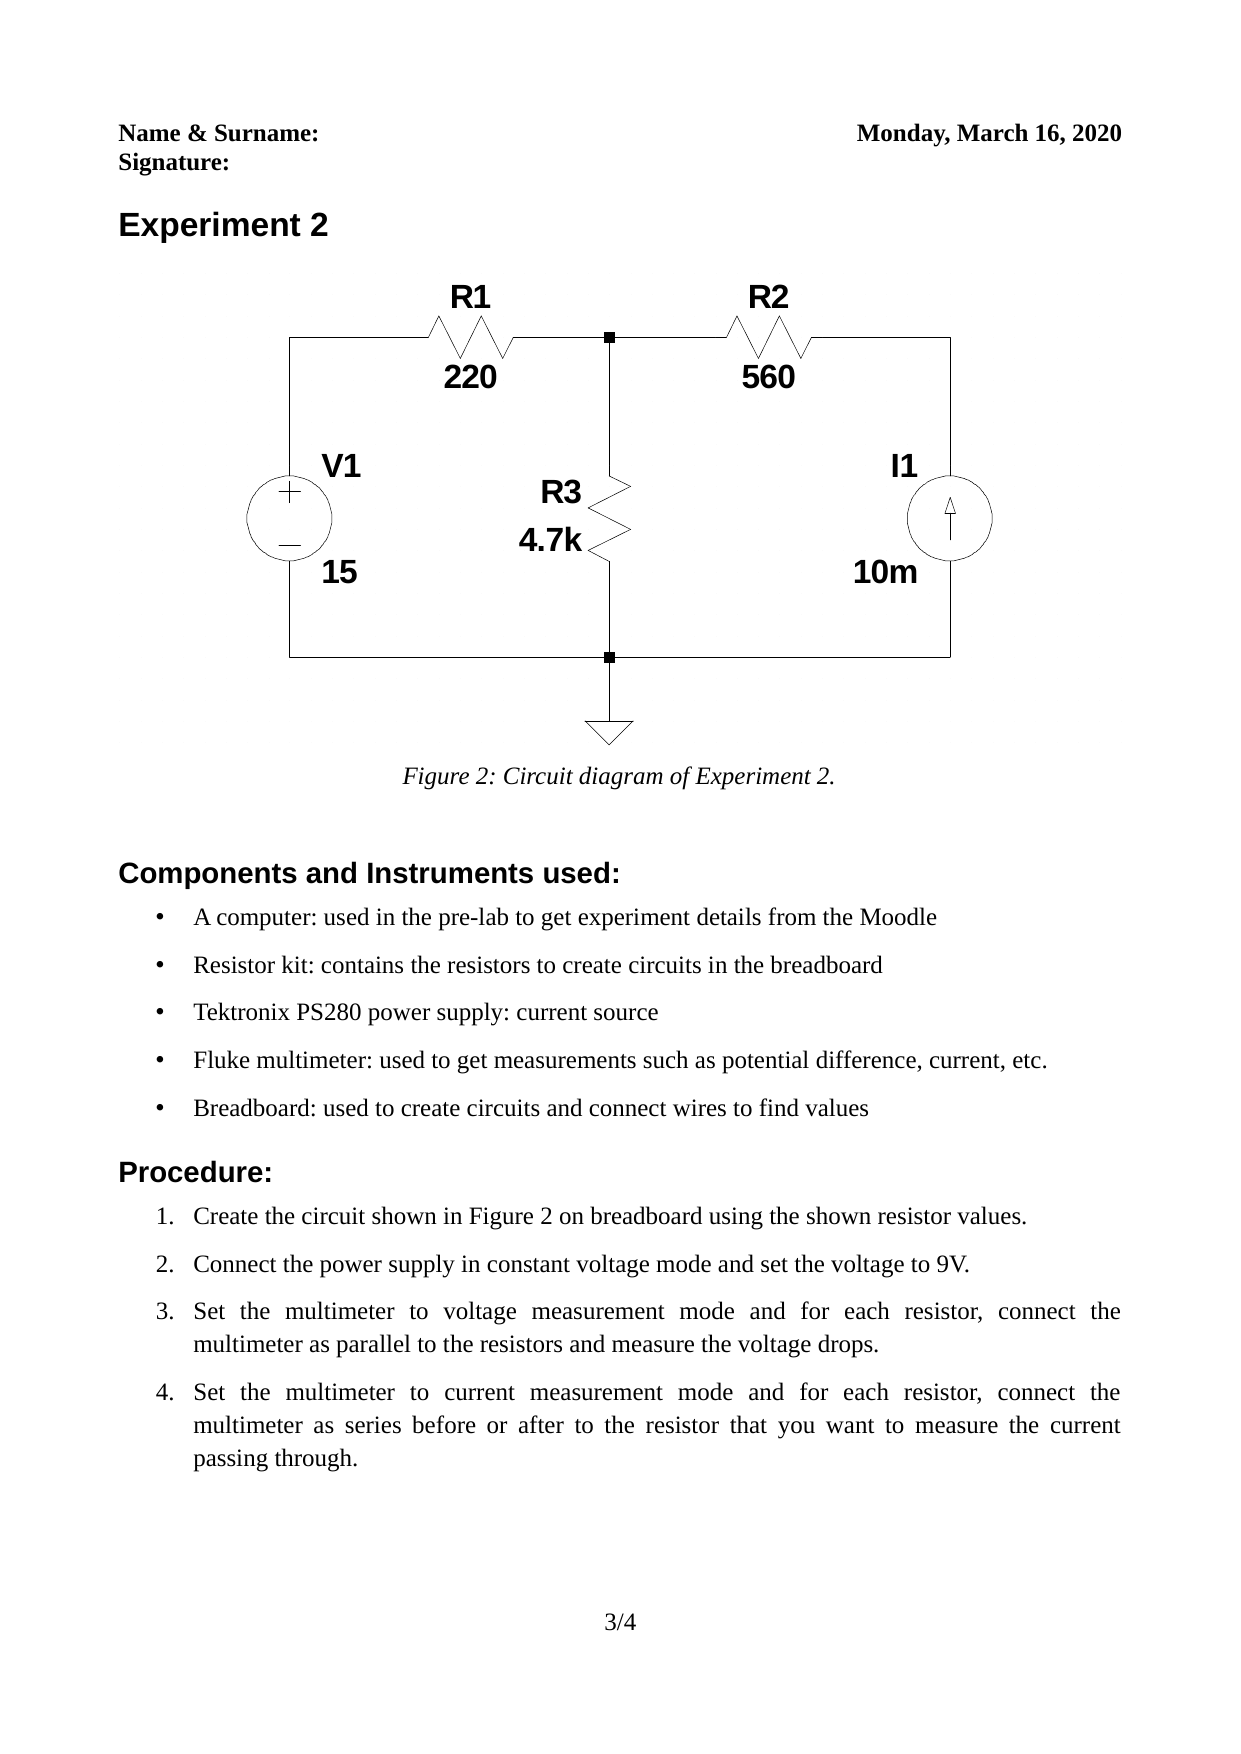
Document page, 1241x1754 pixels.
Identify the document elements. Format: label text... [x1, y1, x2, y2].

subtitle Experiment 2 [118, 205, 1122, 244]
list Tektronix PS280 power supply: current source [156, 997, 1122, 1026]
list Set the multimeter to current measurement mode and for each resistor, connect the multimeter as series before or after to the resistor that you want to measure the current passing through. [156, 1377, 1122, 1472]
text Figure 2: Circuit diagram of Experiment 2. [118, 269, 1122, 789]
list Fluke multimeter: used to get measurements such as potential difference, current, etc. [156, 1045, 1122, 1074]
list Set the multimeter to voltage measurement mode and for each resistor, connect the multimeter as parallel to the resistors and measure the voltage drops. [156, 1296, 1122, 1358]
list Breadboard: used to create circuits and connect wires to find values [156, 1093, 1122, 1121]
subtitle Components and Instruments used: [118, 856, 1122, 890]
list A computer: used in the pre-lab to get experiment details from the Moodle [156, 902, 1122, 931]
list Resistor kit: contains the resistors to create circuits in the breadboard [156, 950, 1122, 979]
list Connect the power supply in constant voltage mode and set the voltage to 9V. [156, 1249, 1122, 1277]
subtitle Procedure: [118, 1155, 1122, 1189]
list Create the circuit shown in Figure 2 on breadboard using the shown resistor values. [156, 1201, 1122, 1230]
